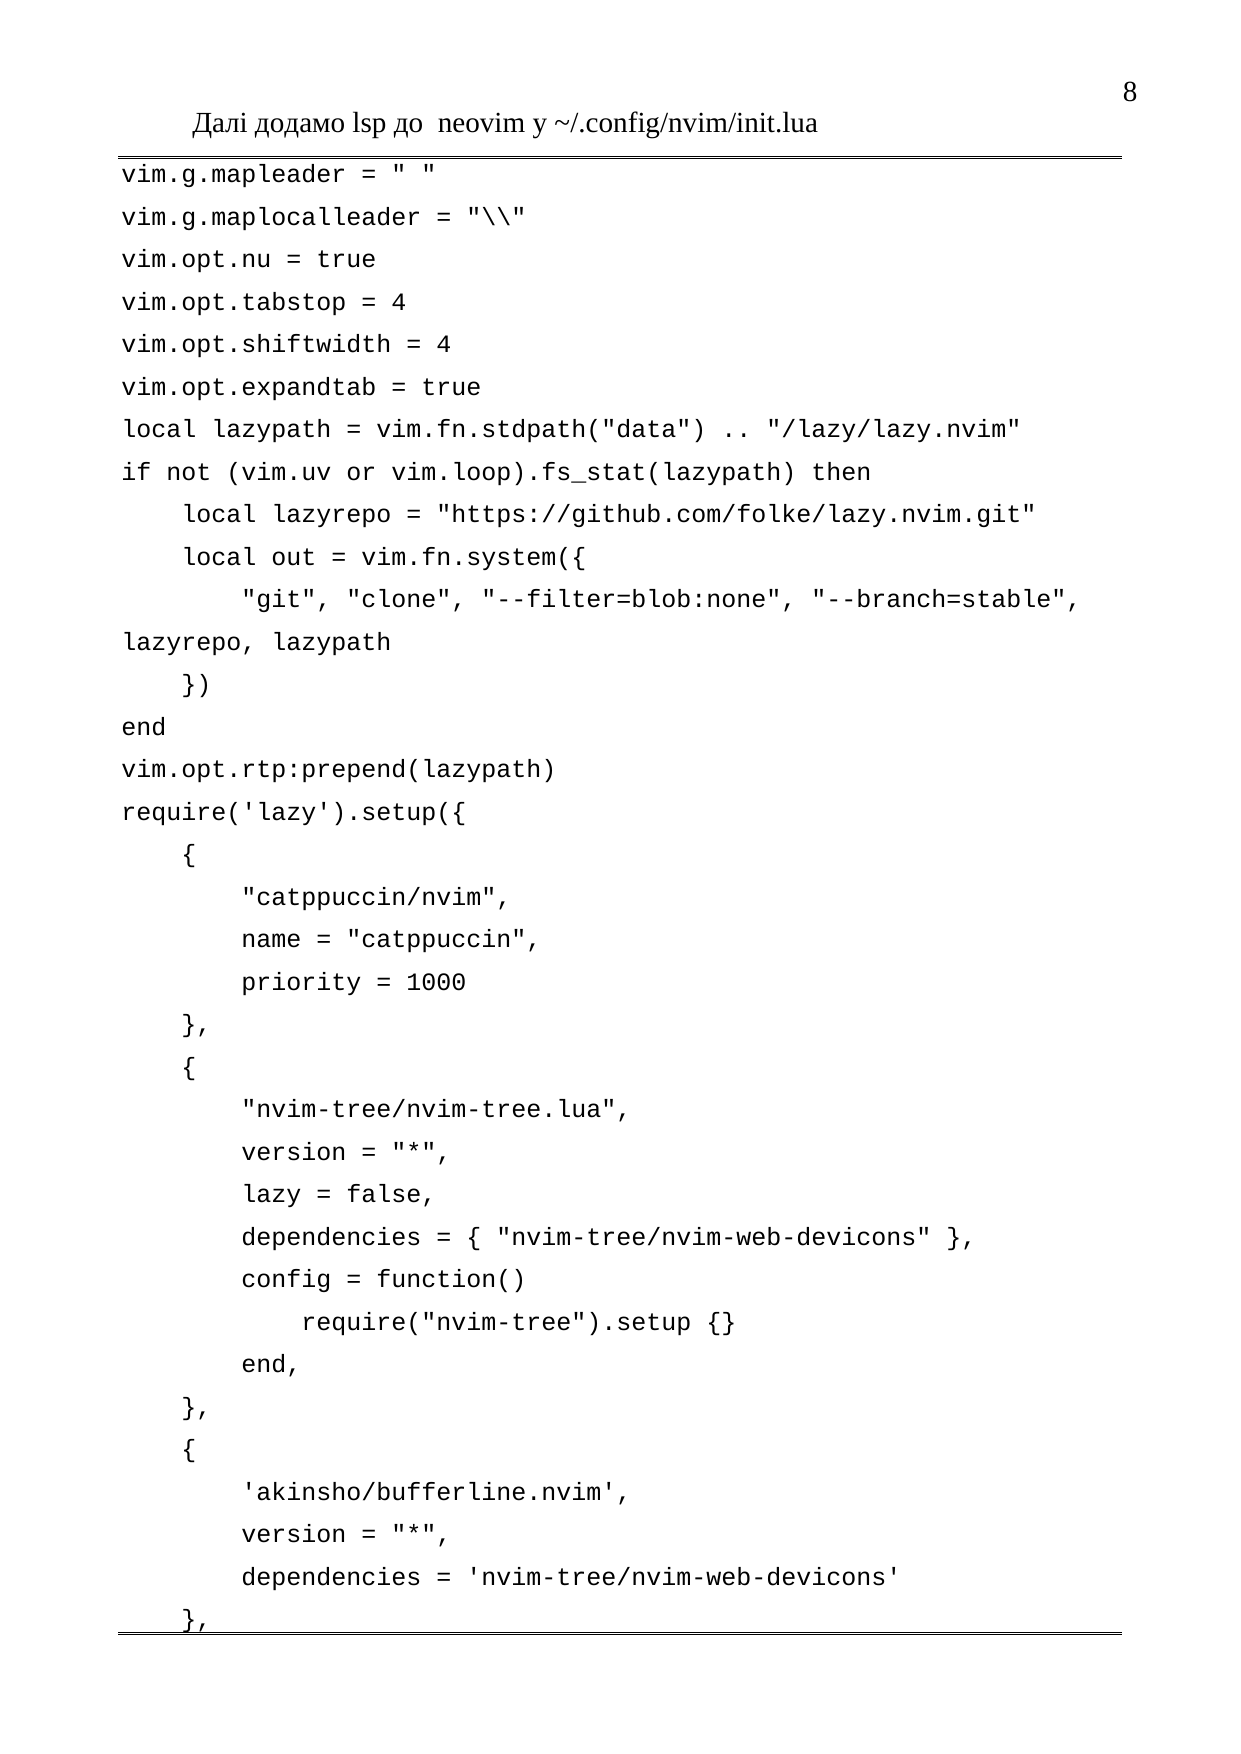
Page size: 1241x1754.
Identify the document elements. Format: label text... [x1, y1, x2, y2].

text "catppuccin/nvim", [118, 878, 1122, 912]
text priority = 1000 [118, 963, 1122, 997]
text { [118, 1048, 1122, 1082]
text version = "*", [118, 1516, 1122, 1550]
text local lazyrepo = "https://github.com/folke/lazy.nvim.git" [118, 496, 1122, 530]
text lazy = false, [118, 1176, 1122, 1210]
text vim.opt.tabstop = 4 [118, 283, 1122, 317]
text { [118, 1431, 1122, 1465]
text }) [118, 666, 1122, 700]
text 'akinsho/bufferline.nvim', [118, 1473, 1122, 1507]
text name = "catppuccin", [118, 921, 1122, 955]
text }, [118, 1006, 1122, 1040]
text }, [118, 1388, 1122, 1422]
text local out = vim.fn.system({ [118, 538, 1122, 572]
text version = "*", [118, 1133, 1122, 1167]
text vim.opt.nu = true [118, 241, 1122, 275]
text vim.opt.rtp:prepend(lazypath) [118, 751, 1122, 785]
text local lazypath = vim.fn.stdpath("data") .. "/lazy/lazy.nvim" [118, 411, 1122, 445]
text { [118, 836, 1122, 870]
text dependencies = { "nvim-tree/nvim-web-devicons" }, [118, 1218, 1122, 1252]
text end, [118, 1346, 1122, 1380]
text vim.opt.shiftwidth = 4 [118, 326, 1122, 360]
text vim.g.maplocalleader = "\\" [118, 198, 1122, 232]
text vim.g.mapleader = " " [118, 159, 1122, 190]
text "nvim-tree/nvim-tree.lua", [118, 1091, 1122, 1125]
text require("nvim-tree").setup {} [118, 1303, 1122, 1337]
text "git", "clone", "--filter=blob:none", "--branch=stable", lazyrepo, lazypath [118, 581, 1122, 657]
text require('lazy').setup({ [118, 793, 1122, 827]
text end [118, 708, 1122, 742]
text Далі додамо lsp до neovim у ~/.config/nvim/init.lua [118, 105, 1122, 139]
text vim.opt.expandtab = true [118, 368, 1122, 402]
text if not (vim.uv or vim.loop).fs_stat(lazypath) then [118, 453, 1122, 487]
text }, [118, 1601, 1122, 1632]
text dependencies = 'nvim-tree/nvim-web-devicons' [118, 1558, 1122, 1592]
text config = function() [118, 1261, 1122, 1295]
